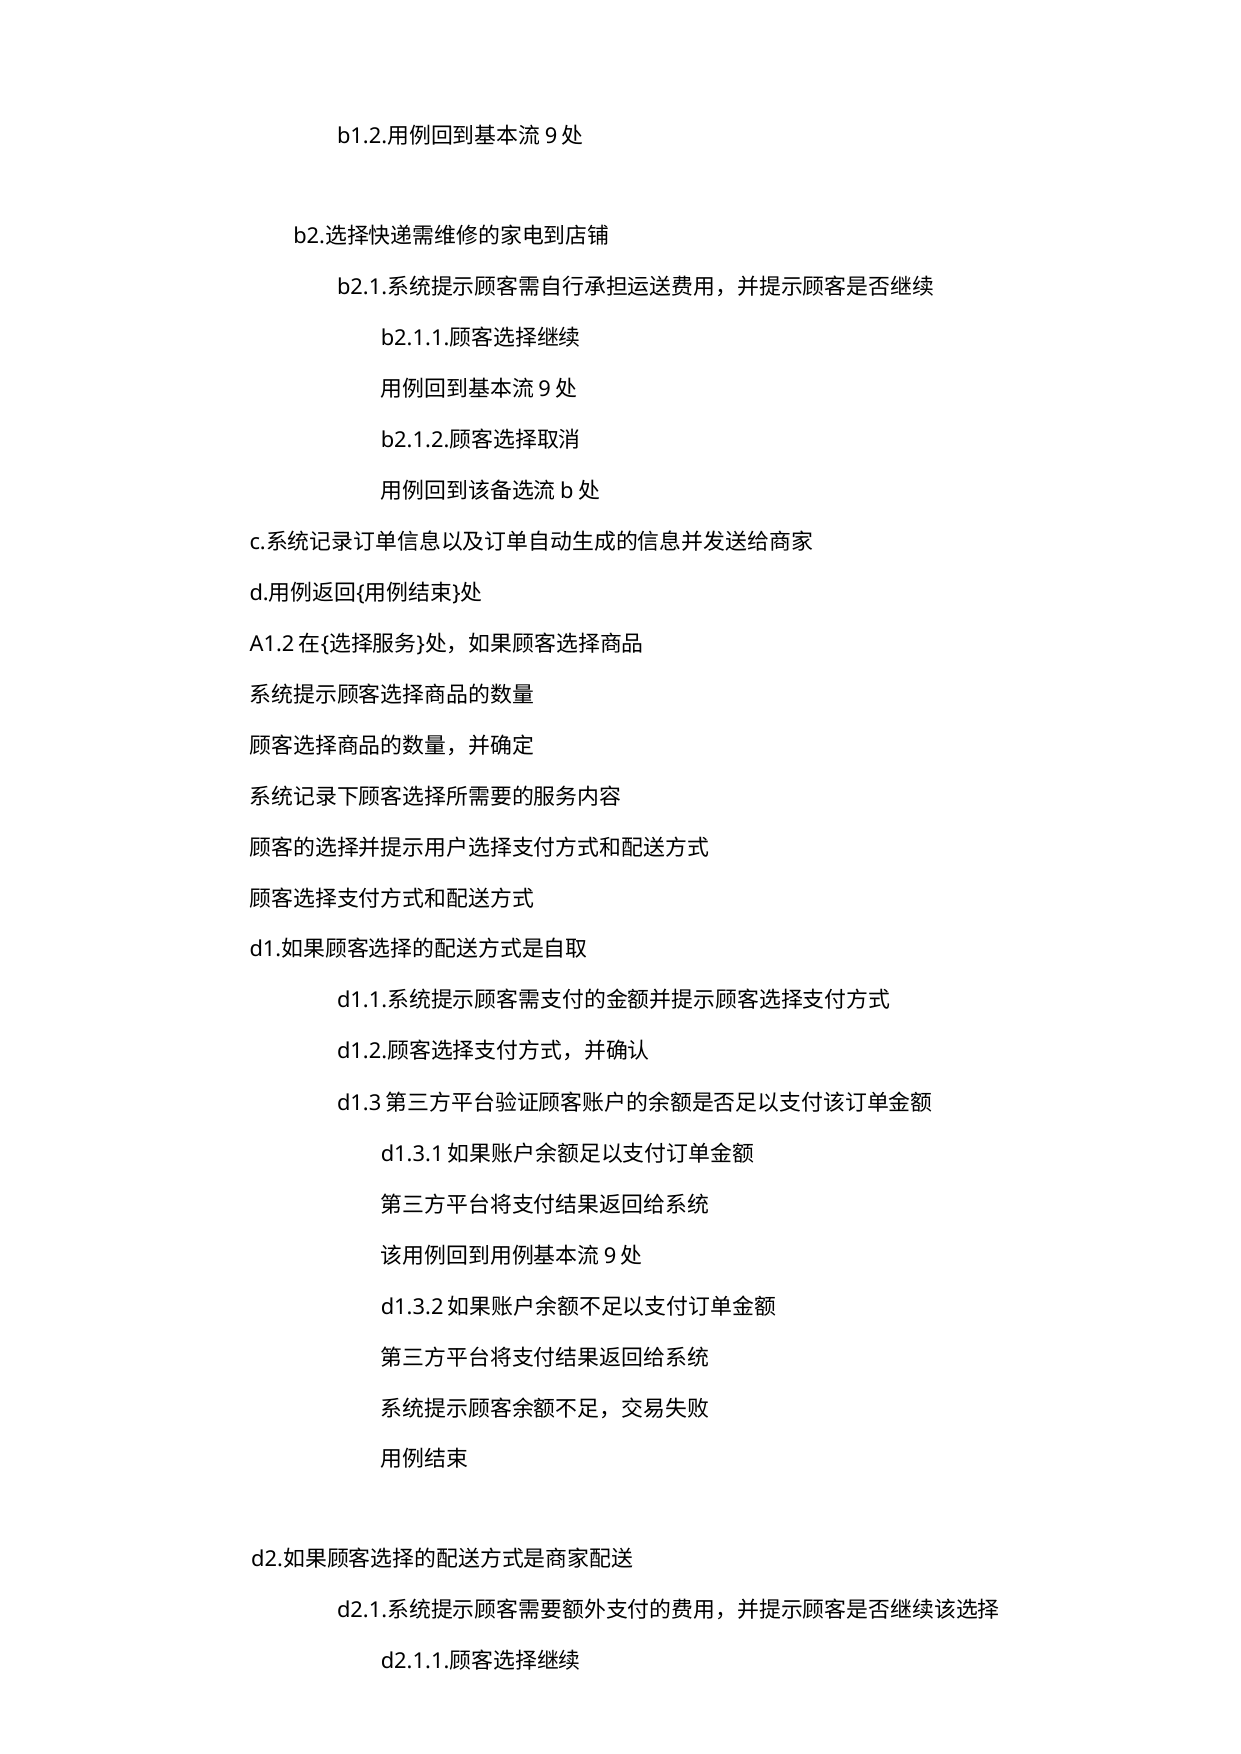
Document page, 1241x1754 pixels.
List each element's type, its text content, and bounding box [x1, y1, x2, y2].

text d1.1.系统提示顾客需支付的金额并提示顾客选择支付方式 [293, 982, 1122, 1014]
text 用例结束 [337, 1441, 1122, 1473]
text d2.1.1.顾客选择继续 [337, 1643, 1122, 1675]
text b2.选择快递需维修的家电到店铺 [249, 218, 1122, 249]
text 系统记录下顾客选择所需要的服务内容 [206, 779, 1122, 811]
text 顾客选择支付方式和配送方式 [206, 881, 1122, 912]
text d2.如果顾客选择的配送方式是商家配送 [162, 1541, 1122, 1573]
text d1.如果顾客选择的配送方式是自取 [162, 931, 1122, 963]
text b1.2.用例回到基本流9处 [293, 118, 1122, 150]
text 用例回到基本流9处 [337, 371, 1122, 403]
text 该用例回到用例基本流9处 [337, 1238, 1122, 1269]
text b2.1.1.顾客选择继续 [337, 320, 1122, 352]
text d1.2.顾客选择支付方式，并确认 [293, 1033, 1122, 1065]
text 系统提示顾客选择商品的数量 [206, 677, 1122, 709]
text d2.1.系统提示顾客需要额外支付的费用，并提示顾客是否继续该选择 [293, 1592, 1122, 1624]
text d1.3.1如果账户余额足以支付订单金额 [337, 1136, 1122, 1167]
text 顾客选择商品的数量，并确定 [206, 728, 1122, 760]
text b2.1.系统提示顾客需自行承担运送费用，并提示顾客是否继续 [293, 269, 1122, 301]
text d.用例返回{用例结束}处 [206, 575, 1122, 607]
text d1.3第三方平台验证顾客账户的余额是否足以支付该订单金额 [293, 1084, 1122, 1116]
text c.系统记录订单信息以及订单自动生成的信息并发送给商家 [206, 524, 1122, 556]
text 第三方平台将支付结果返回给系统 [162, 1187, 1122, 1218]
text d1.3.2如果账户余额不足以支付订单金额 [337, 1289, 1122, 1320]
text 系统提示顾客余额不足，交易失败 [337, 1391, 1122, 1422]
text b2.1.2.顾客选择取消 [337, 422, 1122, 454]
text 用例回到该备选流b处 [337, 473, 1122, 505]
text 第三方平台将支付结果返回给系统 [337, 1340, 1122, 1371]
text A1.2在{选择服务}处，如果顾客选择商品 [206, 626, 1122, 658]
text 顾客的选择并提示用户选择支付方式和配送方式 [206, 830, 1122, 861]
